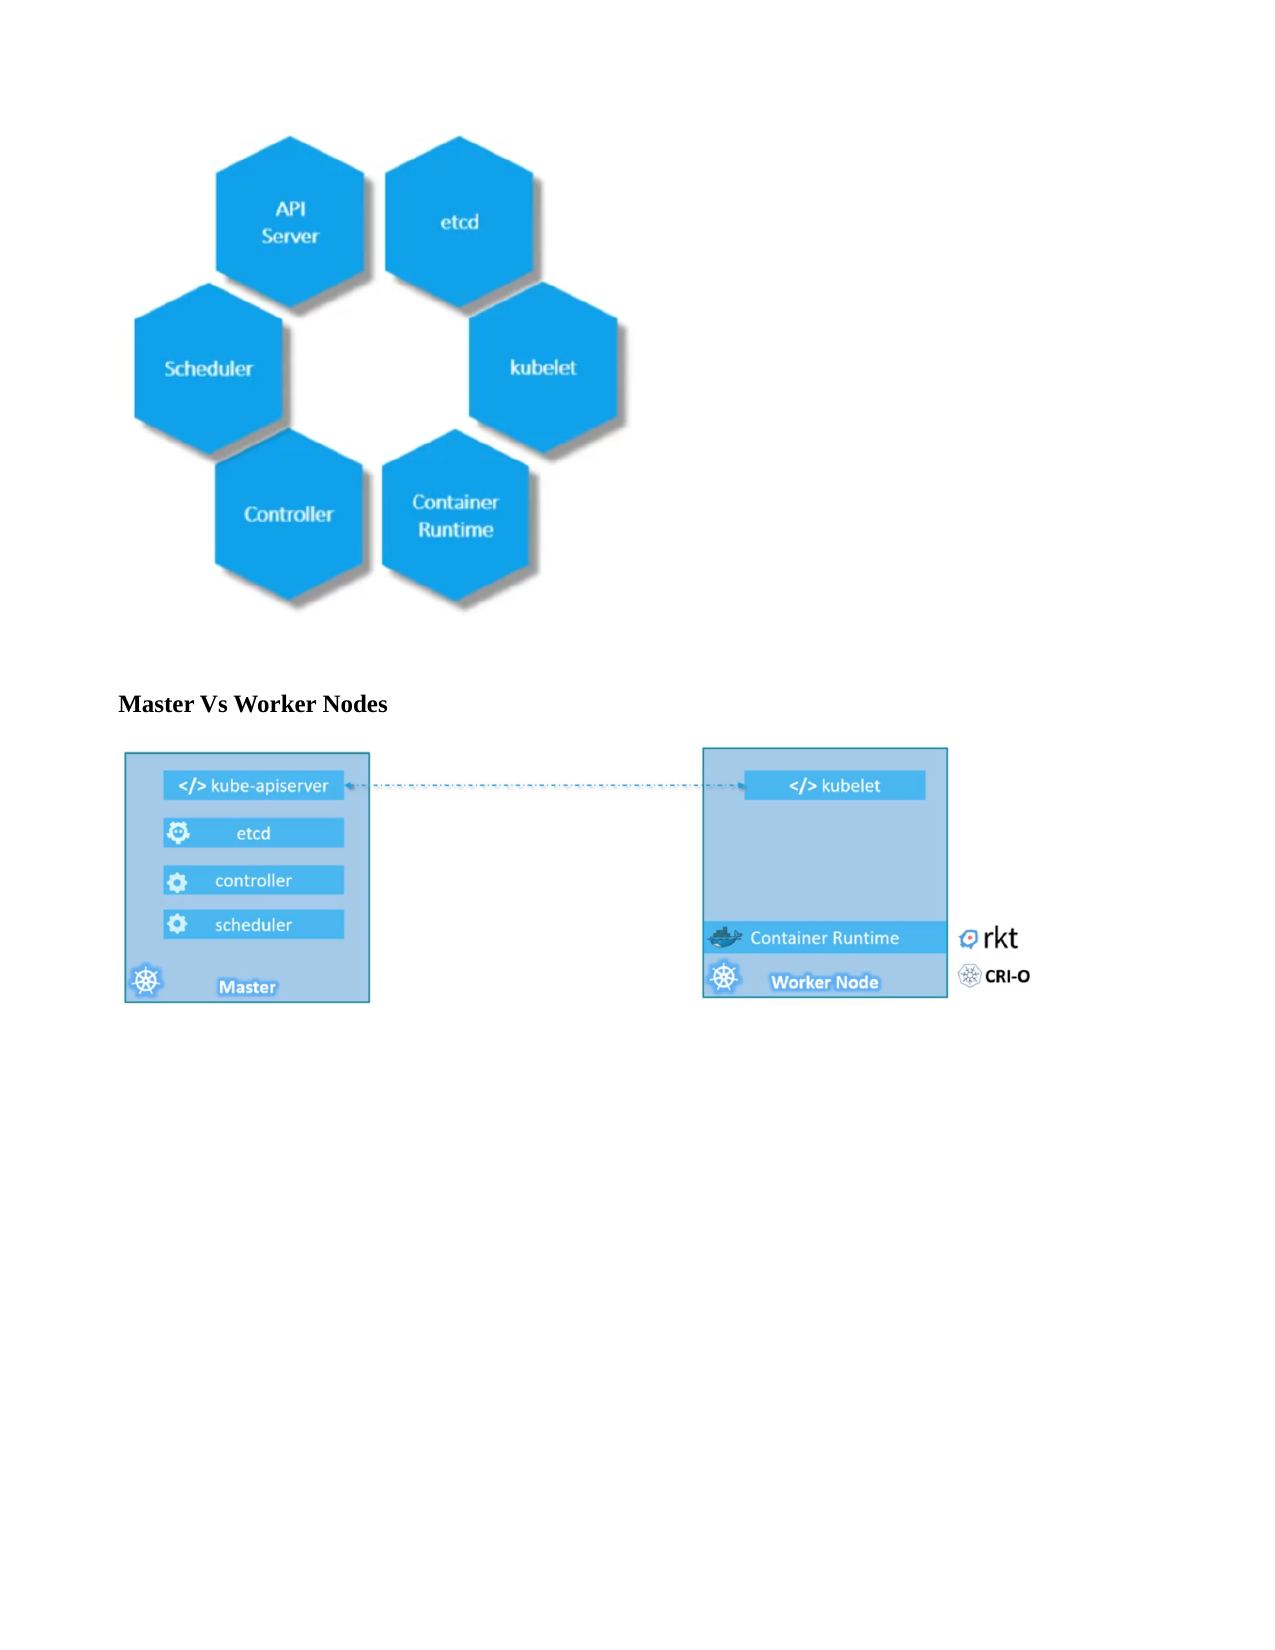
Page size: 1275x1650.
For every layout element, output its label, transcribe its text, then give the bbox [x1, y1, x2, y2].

picture [120, 746, 1033, 1006]
text Master Vs Worker Nodes [118, 689, 1157, 718]
picture [119, 128, 634, 617]
